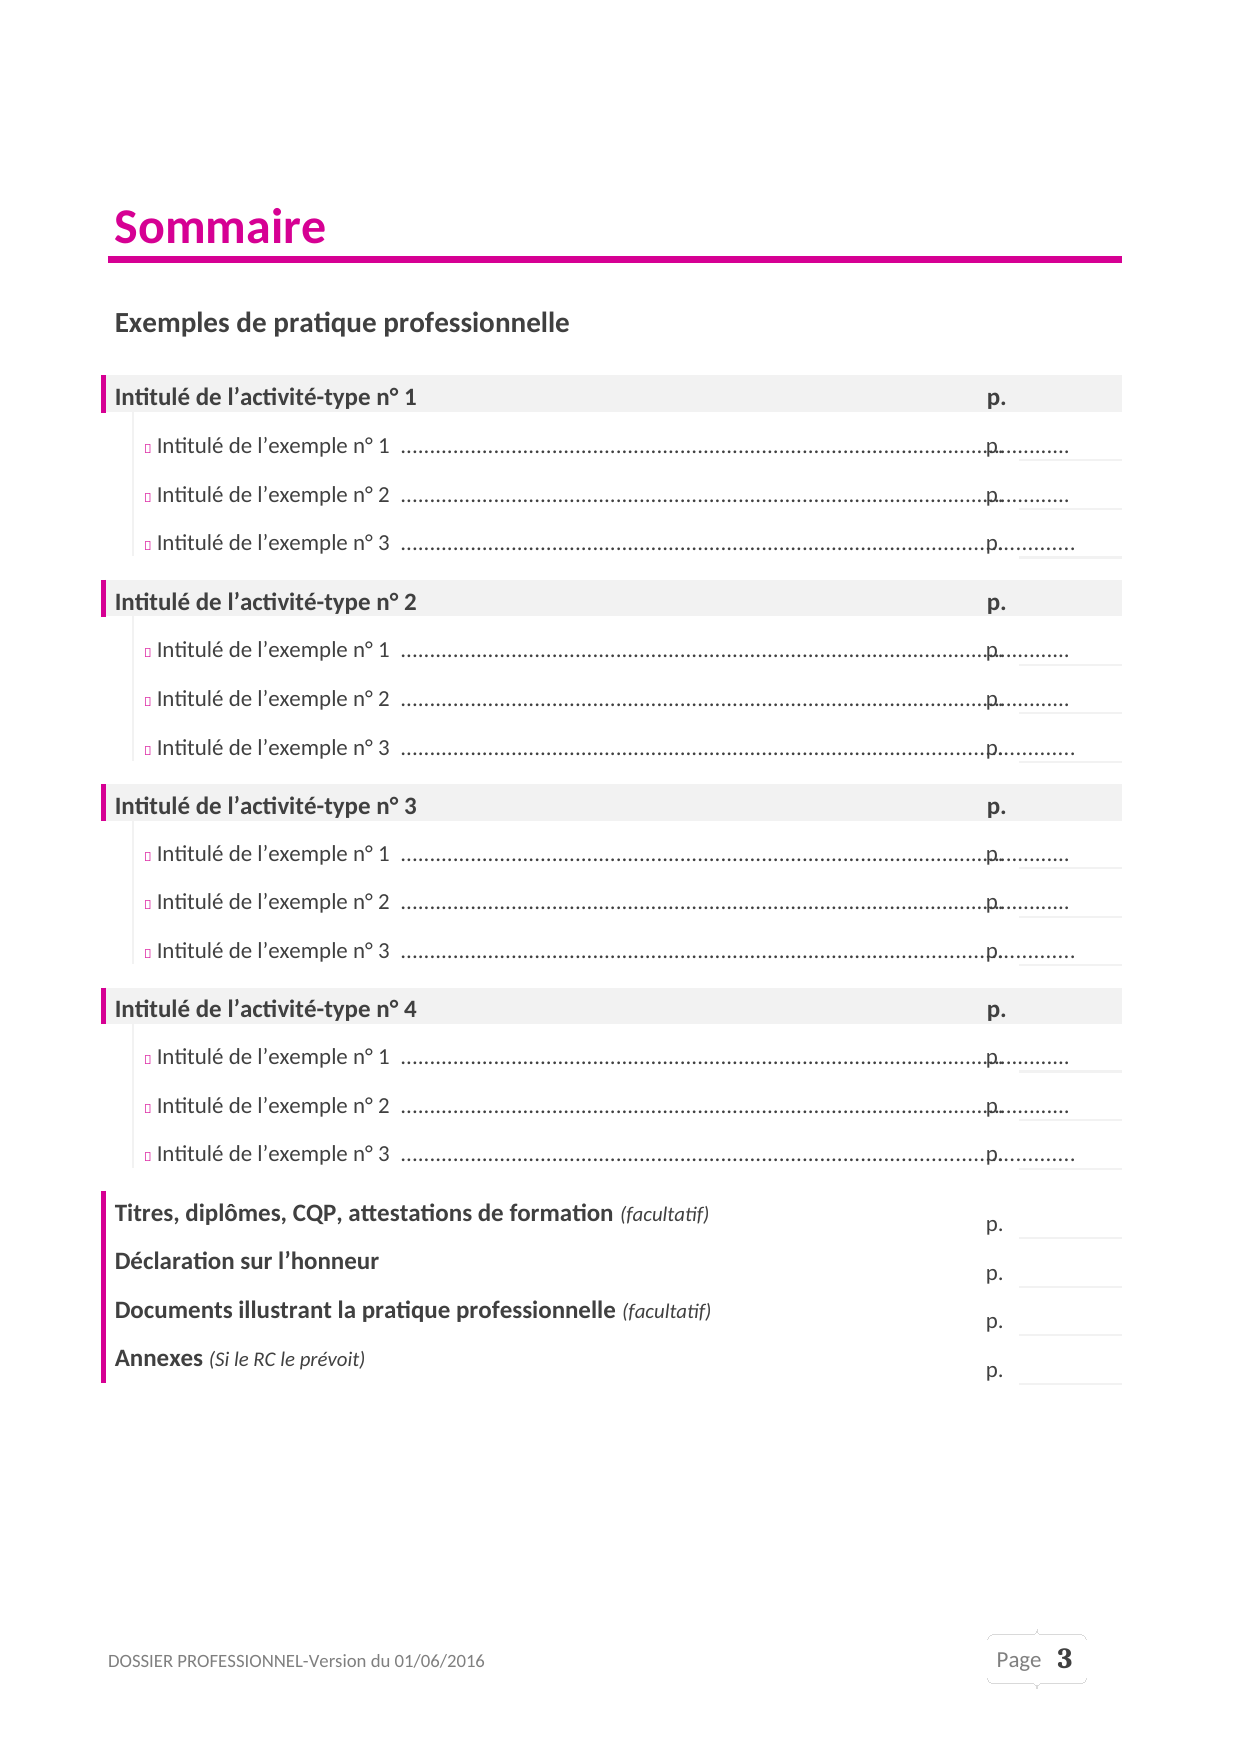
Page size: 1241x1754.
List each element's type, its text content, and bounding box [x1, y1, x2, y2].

table_cell [1019, 510, 1122, 556]
table_cell [133, 556, 974, 580]
table_cell [1019, 1073, 1122, 1119]
table_cell [103, 761, 133, 784]
table_cell p. [974, 1070, 1019, 1119]
table_cell [1019, 375, 1122, 412]
table_cell Intitulé de l’activité-type n° 4 [106, 988, 974, 1024]
table_cell [103, 821, 132, 867]
table_cell p. [974, 988, 1019, 1024]
table_cell [974, 1168, 1019, 1191]
table_cell p. [974, 784, 1019, 821]
table_cell p. [974, 412, 1019, 459]
table_cell p. [974, 1119, 1019, 1167]
table_cell p. [974, 712, 1019, 761]
table_cell p. [974, 867, 1019, 916]
table_cell p. [974, 664, 1019, 712]
table_cell Annexes (Si le RC le prévoit) [106, 1334, 974, 1383]
table_cell  Intitulé de l’exemple n° 3 p [134, 508, 974, 556]
table_cell p. [974, 1334, 1019, 1383]
table_cell  Intitulé de l’exemple n° 2 p. [134, 867, 974, 916]
table_cell [1019, 988, 1122, 1024]
table_cell [1019, 1191, 1122, 1237]
table_cell  Intitulé de l’exemple n° 2 p. [134, 459, 974, 508]
table_cell Intitulé de l’activité-type n° 1 [106, 375, 974, 412]
table_cell [133, 964, 974, 987]
table_cell [974, 761, 1019, 784]
table_cell p. [974, 821, 1019, 867]
table_cell [1019, 412, 1122, 459]
table_cell  Intitulé de l’exemple n° 2 p. [134, 1070, 974, 1119]
table_cell [1019, 784, 1122, 821]
table_cell [974, 556, 1019, 580]
table_cell Intitulé de l’activité-type n° 2 [106, 580, 974, 616]
table_cell [1019, 918, 1122, 964]
table_cell [1019, 1239, 1122, 1286]
table_cell [133, 1168, 974, 1191]
table_cell p. [974, 916, 1019, 964]
table_cell [1019, 1288, 1122, 1334]
table_cell p. [974, 375, 1019, 412]
table_cell Intitulé de l’activité-type n° 3 [106, 784, 974, 821]
table_cell [1019, 616, 1122, 664]
table_cell [103, 1070, 132, 1119]
table_cell [103, 556, 133, 580]
table_cell [1019, 1336, 1122, 1383]
table_cell [1019, 580, 1122, 616]
table_cell [1019, 559, 1122, 580]
table_cell p. [974, 1286, 1019, 1334]
table_cell [103, 413, 132, 459]
table_cell [1019, 1121, 1122, 1167]
table_cell [1019, 966, 1122, 987]
table_cell [103, 1168, 133, 1191]
table_cell  Intitulé de l’exemple n° 1 p. [134, 412, 974, 459]
table_cell p. [974, 1237, 1019, 1286]
table_cell [103, 916, 132, 964]
table_cell [133, 761, 974, 784]
table_cell  Intitulé de l’exemple n° 1 p. [134, 616, 974, 664]
table_cell Exemples de pratique professionnelle [103, 256, 1122, 375]
table_cell p. [974, 1024, 1019, 1070]
table_cell p. [974, 616, 1019, 664]
table_cell [103, 1119, 132, 1167]
table_cell [103, 508, 132, 556]
table_cell Documents illustrant la pratique professionnelle (facultatif) [106, 1286, 974, 1334]
table_cell [1019, 763, 1122, 784]
table_cell p. [974, 508, 1019, 556]
table_cell [1019, 821, 1122, 867]
table_cell [103, 867, 132, 916]
table_cell [103, 664, 132, 712]
table_cell [1019, 1024, 1122, 1070]
table_cell  Intitulé de l’exemple n° 3 p [134, 712, 974, 761]
table_cell  Intitulé de l’exemple n° 2 p. [134, 664, 974, 712]
table_cell  Intitulé de l’exemple n° 1 p. [134, 1024, 974, 1070]
table_cell [103, 1024, 132, 1070]
table_cell [1019, 461, 1122, 508]
table_cell [1019, 714, 1122, 761]
table_cell  Intitulé de l’exemple n° 1 p. [134, 821, 974, 867]
table_cell Titres, diplômes, CQP, attestations de formation (facultatif) [106, 1191, 974, 1237]
table_cell [974, 964, 1019, 987]
table_header Sommaire [103, 189, 1122, 256]
table_cell [103, 459, 132, 508]
table_cell [1019, 869, 1122, 916]
table_cell p. [974, 459, 1019, 508]
table_cell p. [974, 580, 1019, 616]
table_cell [103, 712, 132, 761]
table_cell  Intitulé de l’exemple n° 3 p [134, 916, 974, 964]
table_cell [1019, 1170, 1122, 1191]
table_cell [103, 964, 133, 987]
table_cell Déclaration sur l’honneur [106, 1237, 974, 1286]
table_cell p. [974, 1191, 1019, 1237]
table_cell  Intitulé de l’exemple n° 3 p [134, 1119, 974, 1167]
table_cell [1019, 666, 1122, 712]
table_cell [103, 617, 132, 664]
